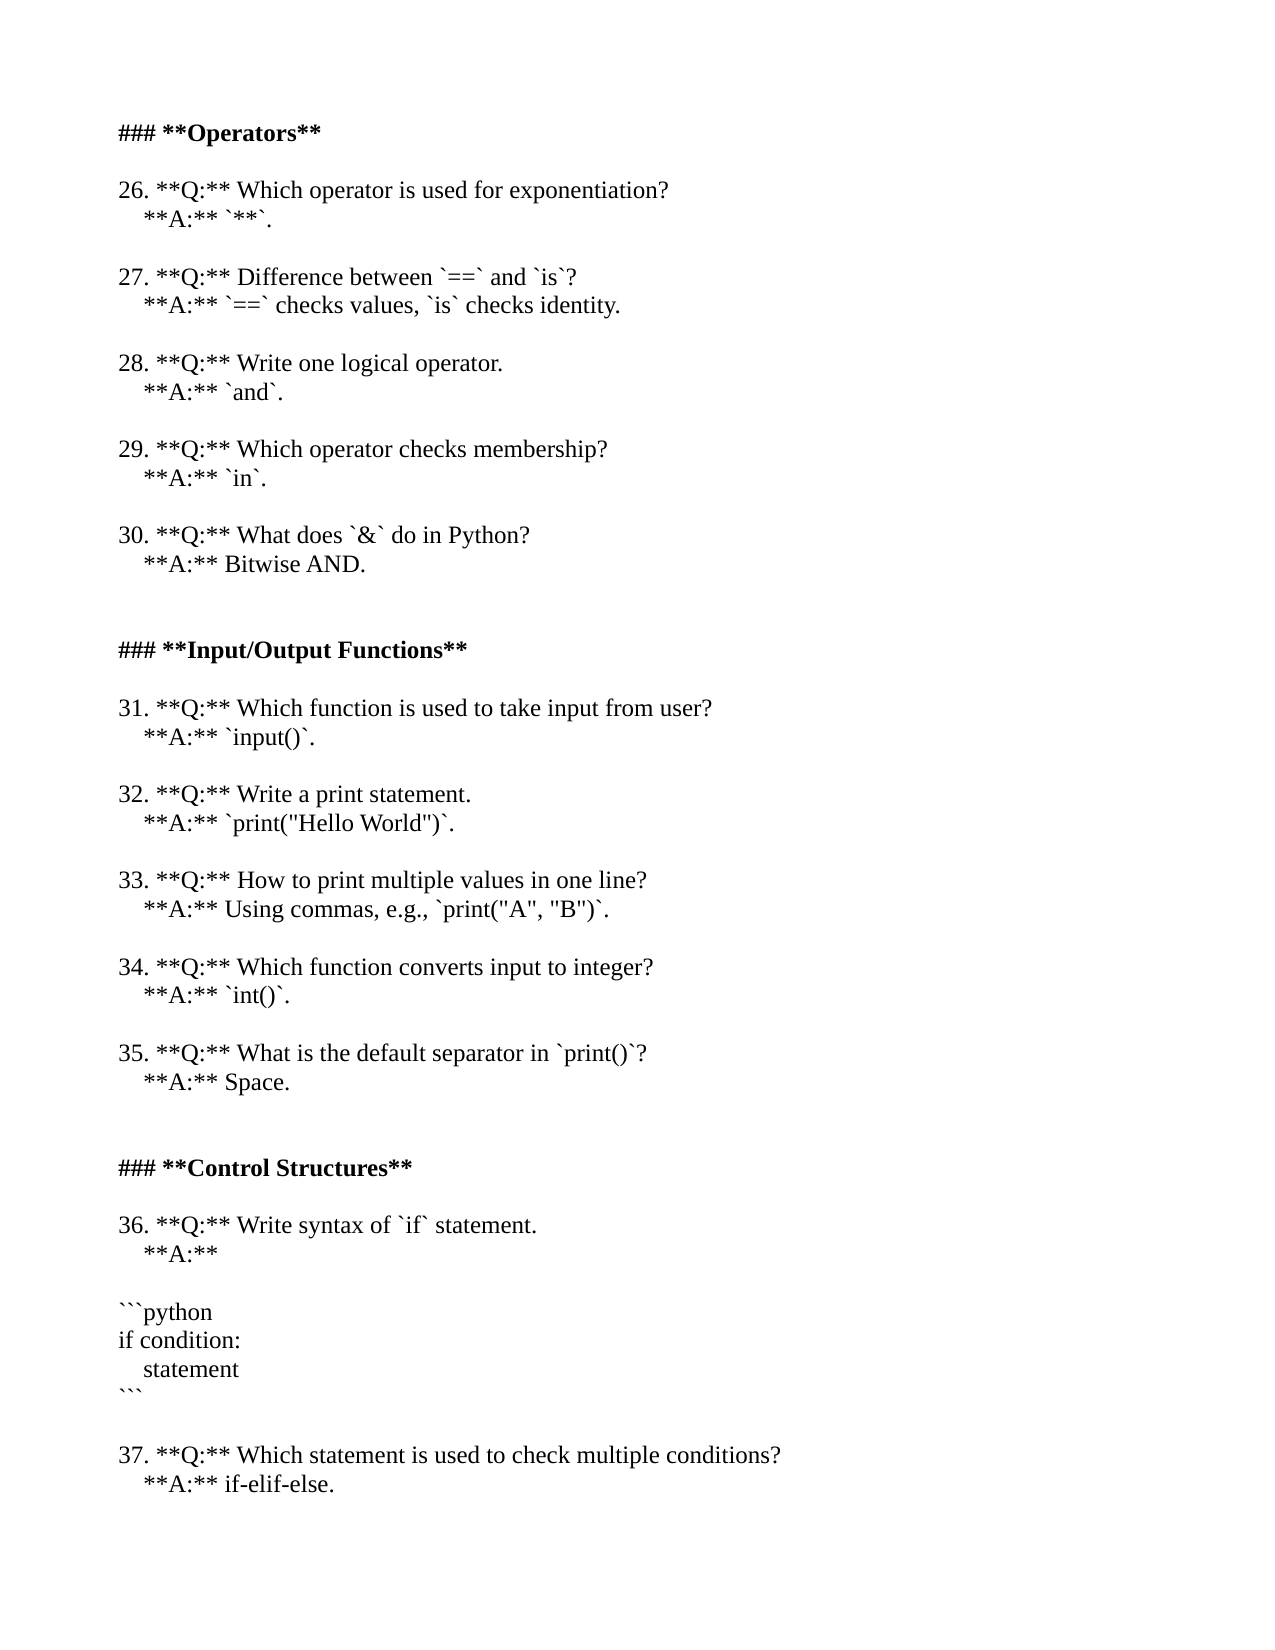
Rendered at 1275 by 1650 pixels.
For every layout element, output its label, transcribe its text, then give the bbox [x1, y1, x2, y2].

text 27. **Q:** Difference between `==` and `is`? [118, 262, 1157, 291]
text **A:** `**`. [118, 204, 1157, 233]
text 29. **Q:** Which operator checks membership? [118, 434, 1157, 463]
text **A:** `input()`. [118, 722, 1157, 751]
text 34. **Q:** Which function converts input to integer? [118, 952, 1157, 981]
text statement [118, 1354, 1157, 1383]
text **A:** `==` checks values, `is` checks identity. [118, 291, 1157, 319]
text **A:** `and`. [118, 377, 1157, 406]
text **A:** Bitwise AND. [118, 549, 1157, 578]
text **A:** if-elif-else. [118, 1469, 1157, 1498]
text 31. **Q:** Which function is used to take input from user? [118, 693, 1157, 722]
text 35. **Q:** What is the default separator in `print()`? [118, 1038, 1157, 1067]
text ``` [118, 1383, 1157, 1412]
text **A:** `print("Hello World")`. [118, 808, 1157, 837]
text 32. **Q:** Write a print statement. [118, 779, 1157, 808]
text 28. **Q:** Write one logical operator. [118, 348, 1157, 377]
text ### **Input/Output Functions** [118, 636, 1157, 664]
text 30. **Q:** What does `&` do in Python? [118, 521, 1157, 549]
text 26. **Q:** Which operator is used for exponentiation? [118, 176, 1157, 204]
text **A:** Space. [118, 1067, 1157, 1096]
text **A:** Using commas, e.g., `print("A", "B")`. [118, 894, 1157, 923]
text 33. **Q:** How to print multiple values in one line? [118, 866, 1157, 894]
text ```python [118, 1297, 1157, 1326]
text ### **Control Structures** [118, 1153, 1157, 1182]
text **A:** `int()`. [118, 981, 1157, 1009]
text **A:** [118, 1239, 1157, 1268]
text **A:** `in`. [118, 463, 1157, 492]
text 37. **Q:** Which statement is used to check multiple conditions? [118, 1441, 1157, 1469]
text 36. **Q:** Write syntax of `if` statement. [118, 1211, 1157, 1239]
text ### **Operators** [118, 118, 1157, 147]
text if condition: [118, 1326, 1157, 1354]
